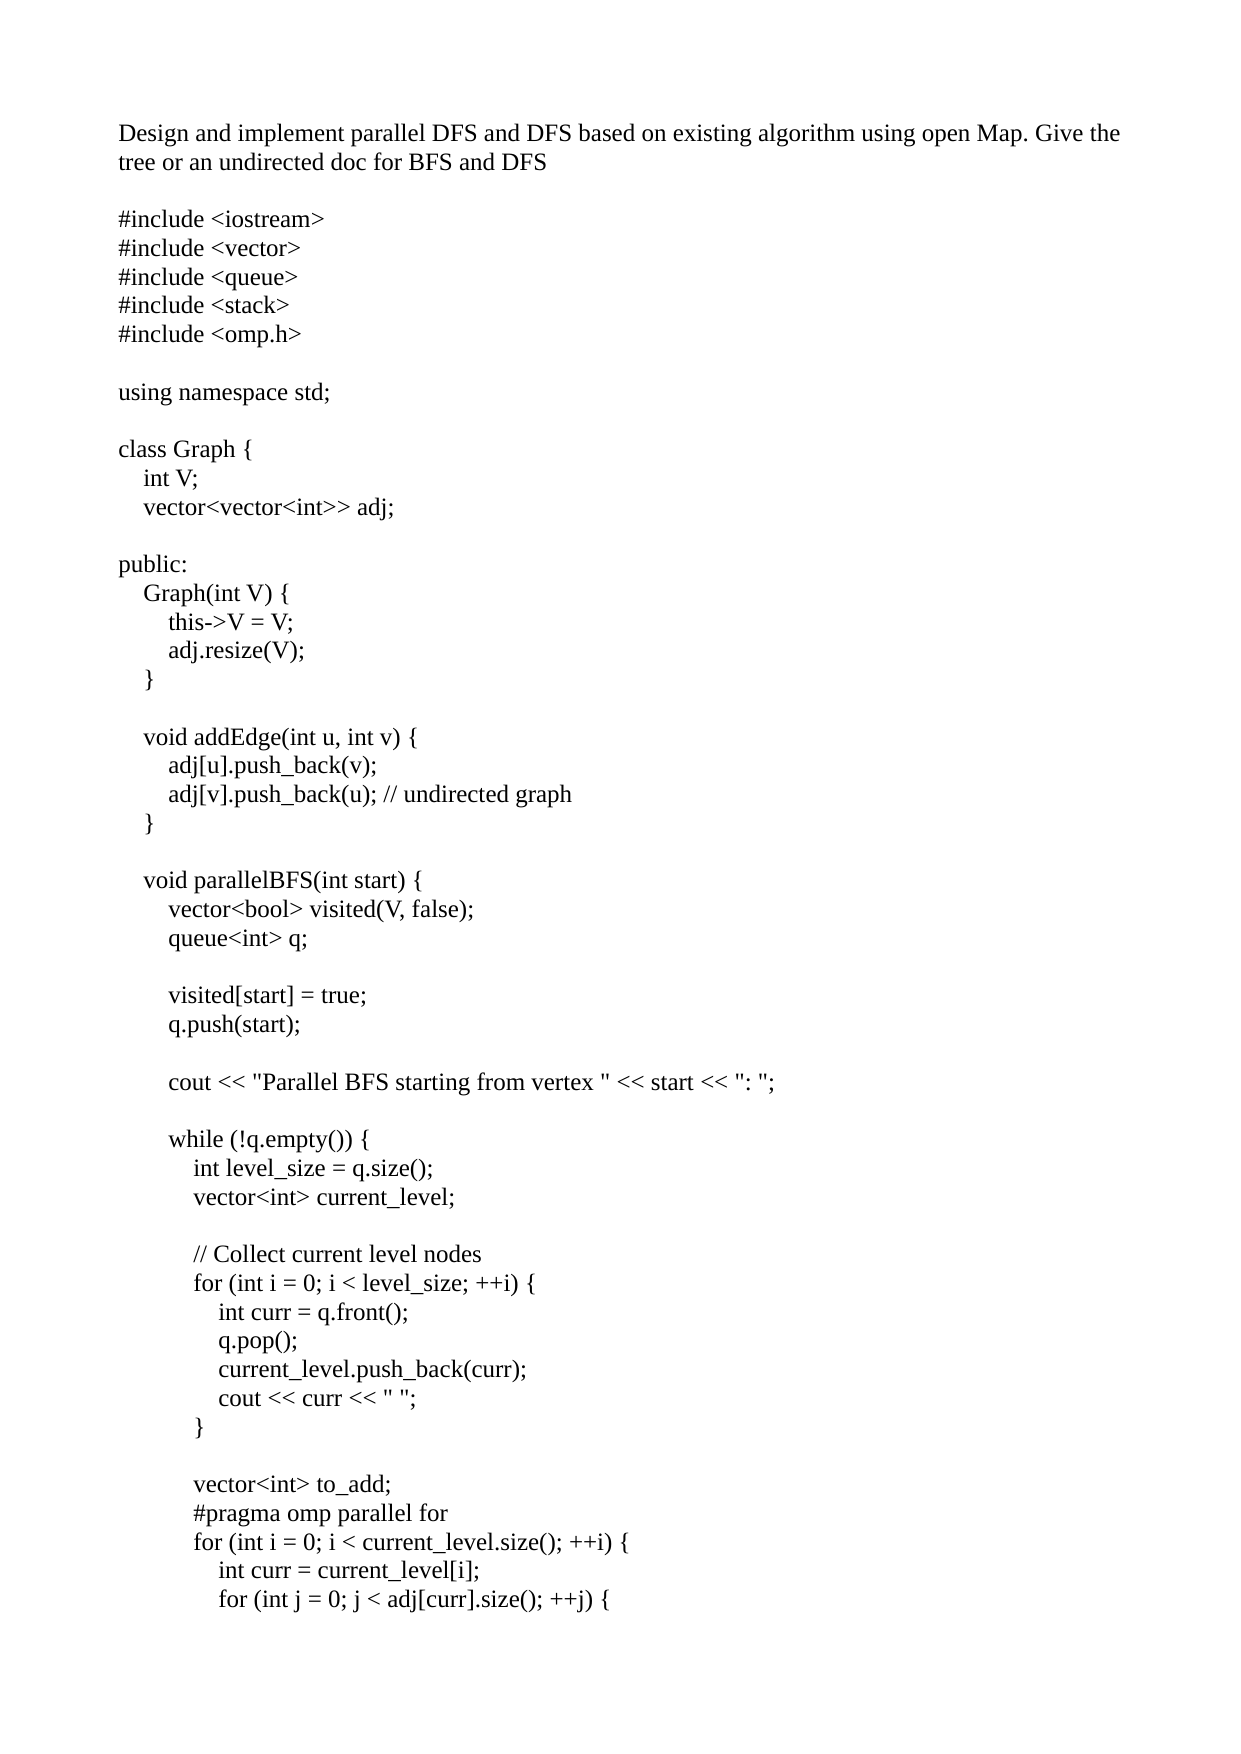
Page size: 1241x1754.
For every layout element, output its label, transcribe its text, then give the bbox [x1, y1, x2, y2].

text Graph(int V) { [118, 578, 1122, 607]
text current_level.push_back(curr); [118, 1354, 1122, 1383]
text vector<int> current_level; [118, 1182, 1122, 1211]
text for (int i = 0; i < current_level.size(); ++i) { [118, 1527, 1122, 1556]
text for (int i = 0; i < level_size; ++i) { [118, 1268, 1122, 1297]
text } [118, 1412, 1122, 1441]
text #include <omp.h> [118, 319, 1122, 348]
text vector<vector<int>> adj; [118, 492, 1122, 521]
text vector<bool> visited(V, false); [118, 894, 1122, 923]
text cout << "Parallel BFS starting from vertex " << start << ": "; [118, 1067, 1122, 1096]
text class Graph { [118, 434, 1122, 463]
text adj[v].push_back(u); // undirected graph [118, 779, 1122, 808]
text public: [118, 549, 1122, 578]
text #include <vector> [118, 233, 1122, 262]
text int curr = current_level[i]; [118, 1556, 1122, 1584]
text q.pop(); [118, 1326, 1122, 1354]
text void addEdge(int u, int v) { [118, 722, 1122, 751]
text for (int j = 0; j < adj[curr].size(); ++j) { [118, 1584, 1122, 1613]
text int level_size = q.size(); [118, 1153, 1122, 1182]
text #include <stack> [118, 291, 1122, 319]
text } [118, 808, 1122, 837]
text adj.resize(V); [118, 636, 1122, 664]
text queue<int> q; [118, 923, 1122, 952]
text void parallelBFS(int start) { [118, 866, 1122, 894]
text while (!q.empty()) { [118, 1124, 1122, 1153]
text #include <iostream> [118, 204, 1122, 233]
text #include <queue> [118, 262, 1122, 291]
text int V; [118, 463, 1122, 492]
text } [118, 664, 1122, 693]
text q.push(start); [118, 1009, 1122, 1038]
text using namespace std; [118, 377, 1122, 406]
text cout << curr << " "; [118, 1383, 1122, 1412]
text vector<int> to_add; [118, 1469, 1122, 1498]
text adj[u].push_back(v); [118, 751, 1122, 779]
text Design and implement parallel DFS and DFS based on existing algorithm using open Map. Give the tree or an undirected doc for BFS and DFS [118, 118, 1122, 176]
text int curr = q.front(); [118, 1297, 1122, 1326]
text #pragma omp parallel for [118, 1498, 1122, 1527]
text // Collect current level nodes [118, 1239, 1122, 1268]
text this->V = V; [118, 607, 1122, 636]
text visited[start] = true; [118, 981, 1122, 1009]
